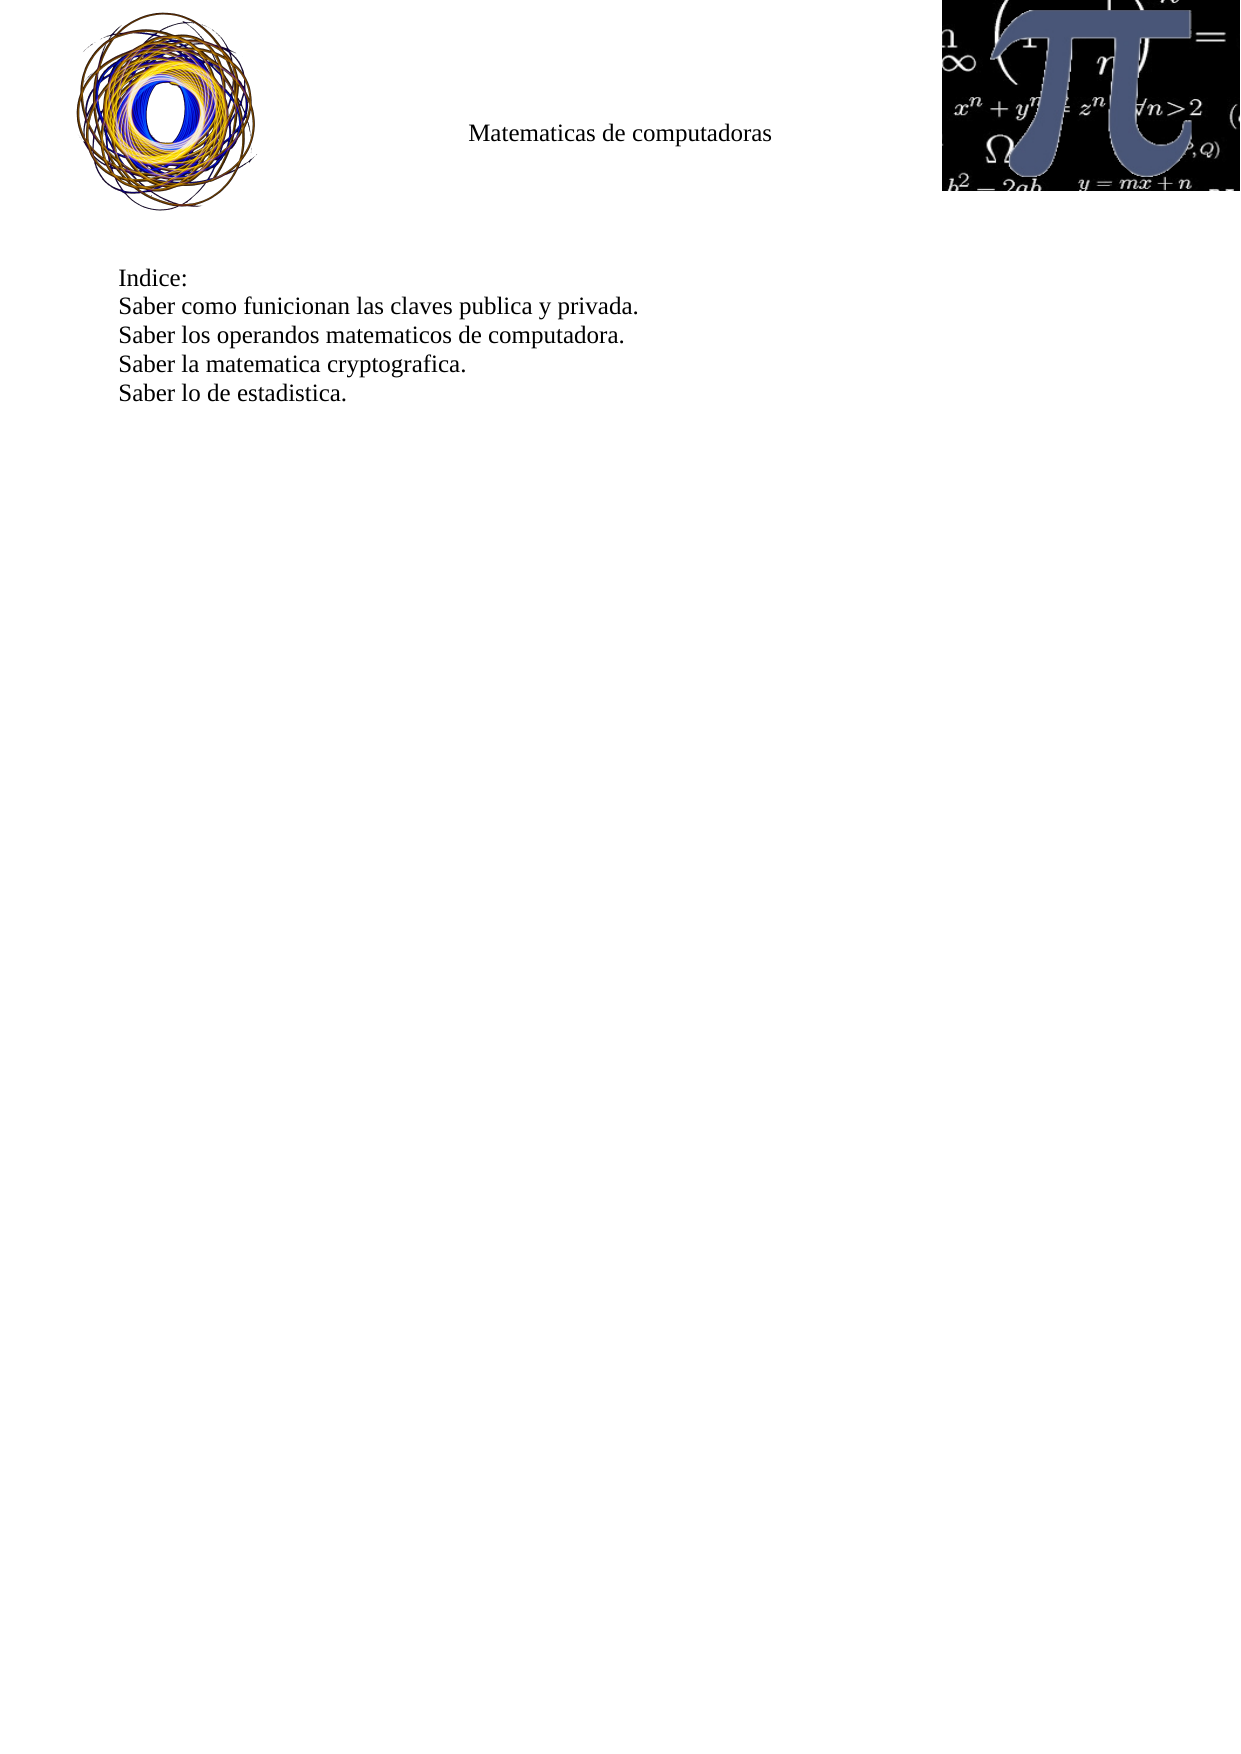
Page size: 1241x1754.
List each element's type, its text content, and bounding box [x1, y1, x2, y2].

text Saber los operandos matematicos de computadora. [118, 320, 1122, 349]
text Saber lo de estadistica. [118, 378, 1122, 406]
text Saber la matematica cryptografica. [118, 349, 1122, 378]
text Saber como funicionan las claves publica y privada. [118, 291, 1122, 320]
picture [1, 0, 333, 223]
picture [942, 0, 1240, 191]
text Indice: [118, 263, 1122, 291]
